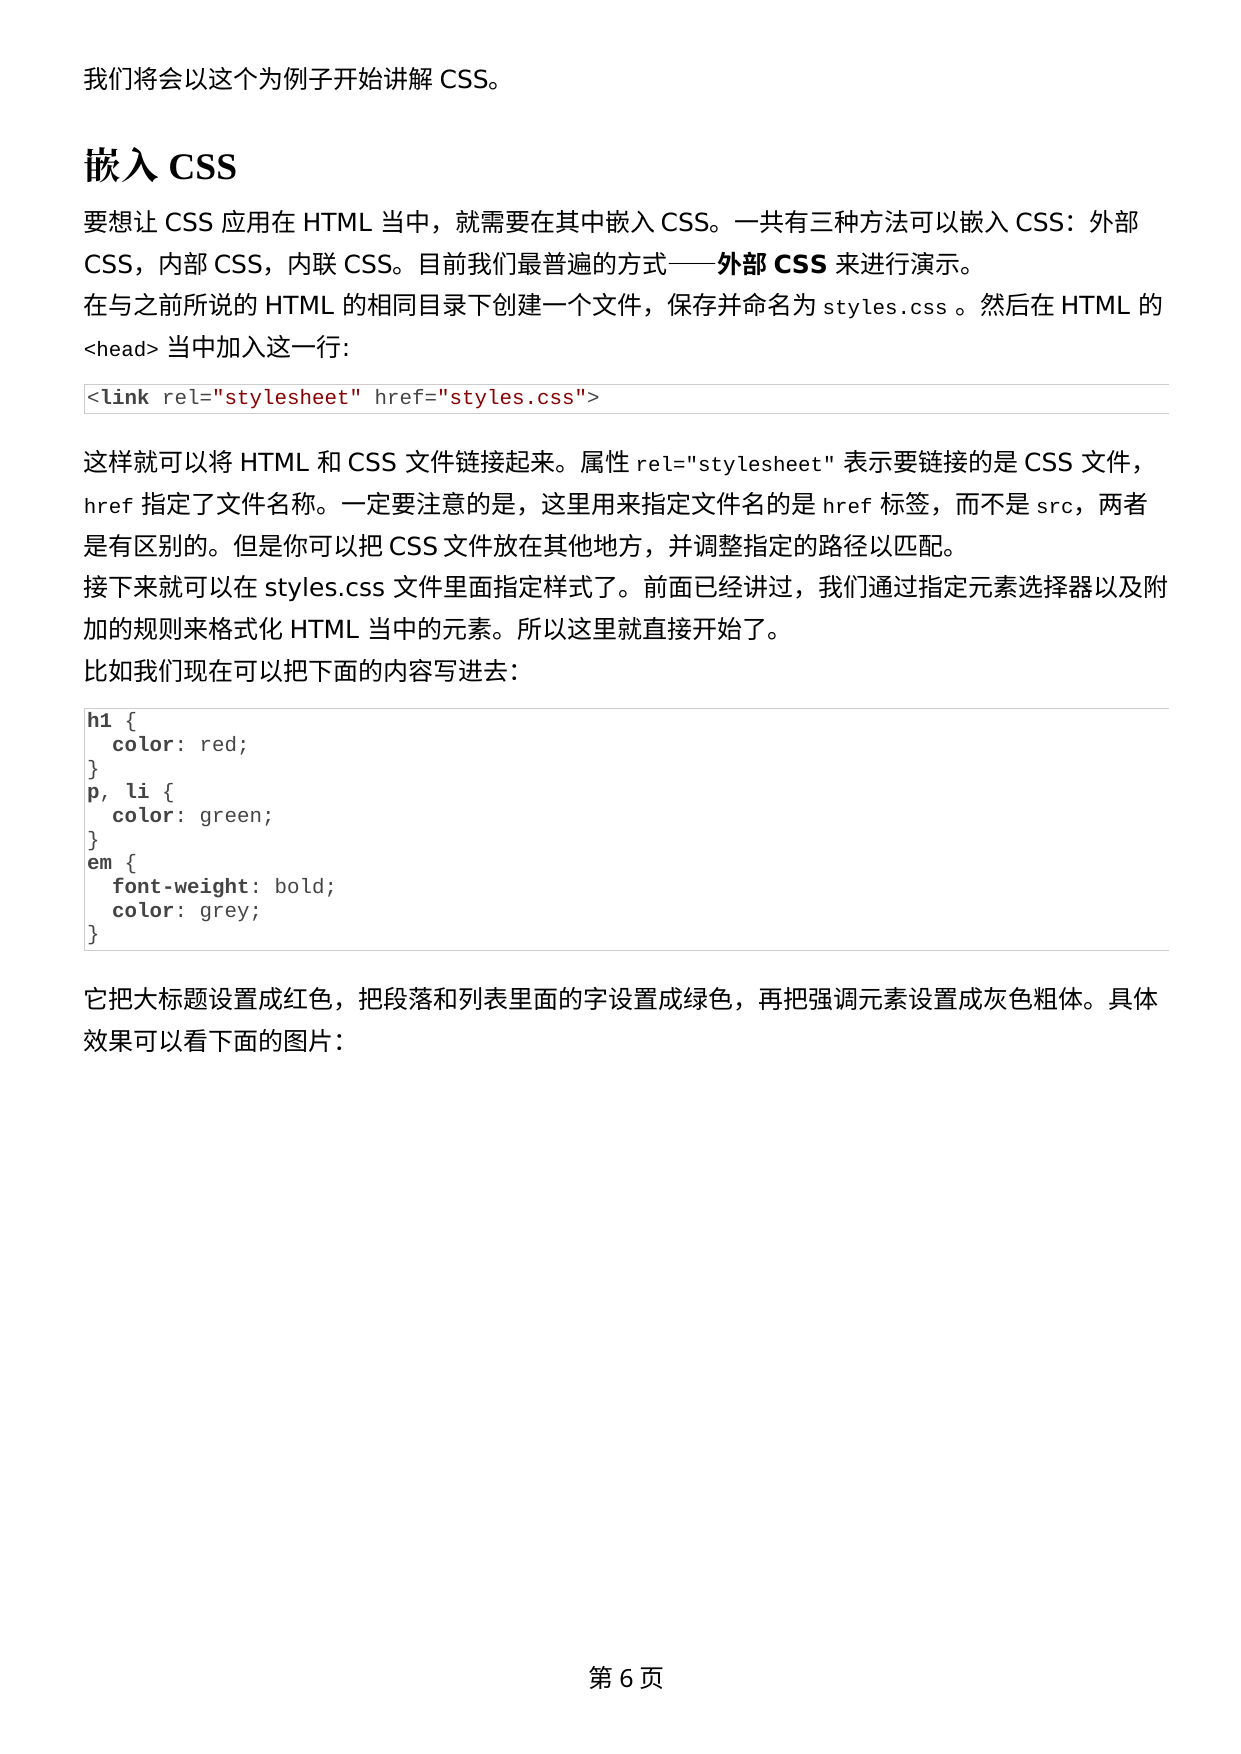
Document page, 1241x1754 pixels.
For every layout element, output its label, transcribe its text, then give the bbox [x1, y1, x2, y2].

text <link rel="stylesheet" href="styles.css"> [85, 385, 1169, 413]
text } [85, 826, 1169, 849]
text em { [85, 849, 1169, 873]
text color: grey; [85, 897, 1169, 920]
text h1 { [85, 709, 1169, 731]
text } [85, 920, 1169, 950]
text 要想让 CSS 应用在 HTML 当中，就需要在其中嵌入 CSS。一共有三种方法可以嵌入 CSS：外部 CSS，内部 CSS，内联 CSS。目前我们最普遍的方式——外部 CSS 来进行演示。 在与之前所说的 HTML 的相同目录下创建一个文件，保存并命名为 styles.css 。然后在HTML 的 <head> 当中加入这一行: [84, 202, 1169, 364]
text color: green; [85, 802, 1169, 826]
text 我们将会以这个为例子开始讲解 CSS。 [84, 59, 1169, 95]
text p, li { [85, 778, 1169, 802]
text 它把大标题设置成红色，把段落和列表里面的字设置成绿色，再把强调元素设置成灰色粗体。具体效果可以看下面的图片： [84, 979, 1169, 1057]
text color: red; [85, 731, 1169, 755]
subtitle 嵌入 CSS [84, 136, 1169, 190]
text } [85, 755, 1169, 778]
text font-weight: bold; [85, 873, 1169, 897]
text 这样就可以将 HTML 和 CSS 文件链接起来。属性 rel="stylesheet" 表示要链接的是 CSS 文件，href 指定了文件名称。一定要注意的是，这里用来指定文件名的是 href 标签，而不是 src，两者是有区别的。但是你可以把CSS文件放在其他地方，并调整指定的路径以匹配。 接下来就可以在 styles.css 文件里面指定样式了。前面已经讲过，我们通过指定元素选择器以及附加的规则来格式化 HTML 当中的元素。所以这里就直接开始了。 比如我们现在可以把下面的内容写进去： [84, 443, 1169, 687]
